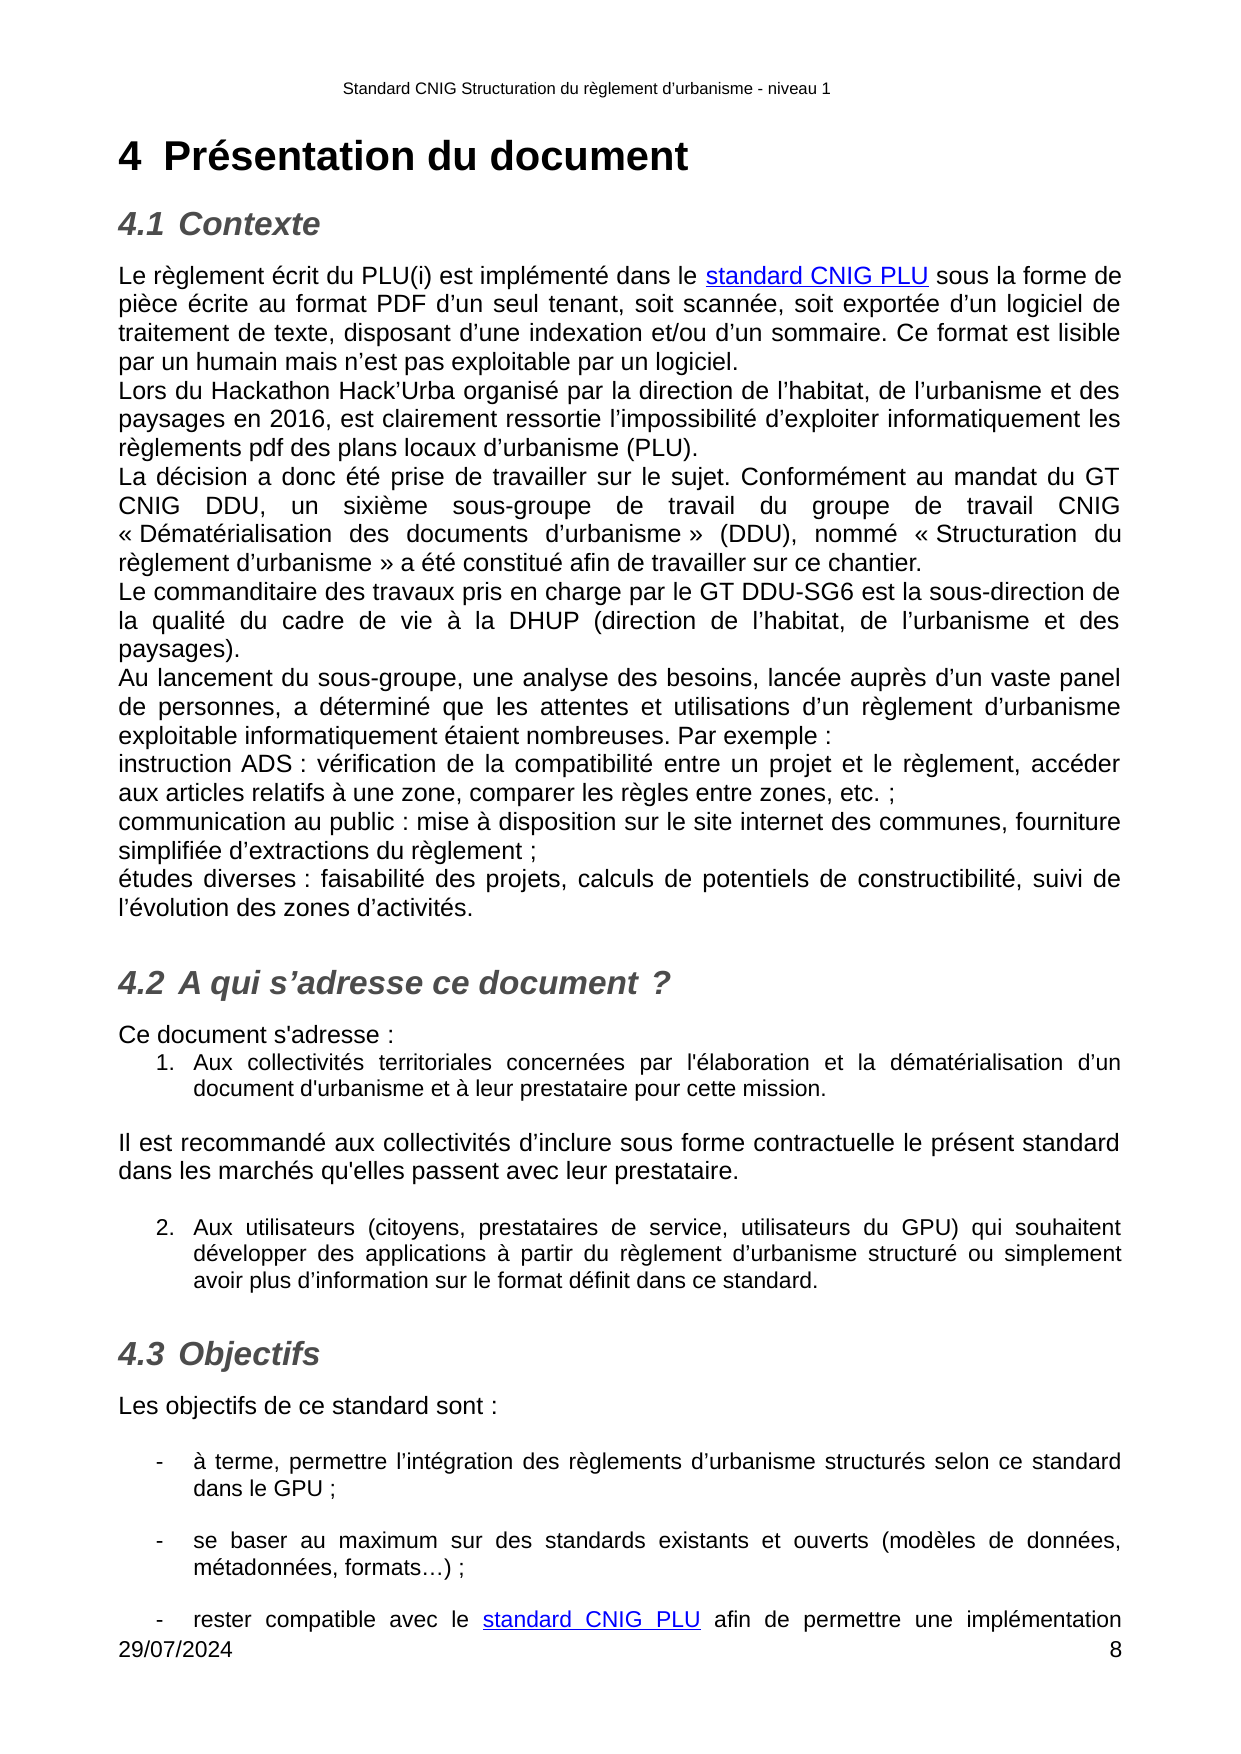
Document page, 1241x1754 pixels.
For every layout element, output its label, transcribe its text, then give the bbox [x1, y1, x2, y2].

subtitle Présentation du document [118, 131, 1122, 179]
text communication au public : mise à disposition sur le site internet des communes, fourniture simplifiée d’extractions du règlement ; [118, 807, 1122, 864]
text Au lancement du sous-groupe, une analyse des besoins, lancée auprès d’un vaste panel de personnes, a déterminé que les attentes et utilisations d’un règlement d’urbanisme exploitable informatiquement étaient nombreuses. Par exemple : [118, 663, 1122, 749]
list à terme, permettre l’intégration des règlements d’urbanisme structurés selon ce standard dans le GPU ; [156, 1448, 1122, 1501]
subtitle A qui s’adresse ce document ? [118, 963, 1122, 1001]
text La décision a donc été prise de travailler sur le sujet. Conformément au mandat du GT CNIG DDU, un sixième sous-groupe de travail du groupe de travail CNIG « Dématérialisation des documents d’urbanisme » (DDU), nommé « Structuration du règlement d’urbanisme » a été constitué afin de travailler sur ce chantier. [118, 462, 1122, 577]
text Le commanditaire des travaux pris en charge par le GT DDU-SG6 est la sous-direction de la qualité du cadre de vie à la DHUP (direction de l’habitat, de l’urbanisme et des paysages). [118, 577, 1122, 663]
text instruction ADS : vérification de la compatibilité entre un projet et le règlement, accéder aux articles relatifs à une zone, comparer les règles entre zones, etc. ; [118, 749, 1122, 807]
list rester compatible avec le standard CNIG PLU afin de permettre une implémentation [156, 1606, 1122, 1633]
text Lors du Hackathon Hack’Urba organisé par la direction de l’habitat, de l’urbanisme et des paysages en 2016, est clairement ressortie l’impossibilité d’exploiter informatiquement les règlements pdf des plans locaux d’urbanisme (PLU). [118, 376, 1122, 462]
subtitle Objectifs [118, 1334, 1122, 1372]
subtitle Contexte [118, 204, 1122, 242]
text Les objectifs de ce standard sont : [118, 1391, 1122, 1419]
list Aux utilisateurs (citoyens, prestataires de service, utilisateurs du GPU) qui souhaitent développer des applications à partir du règlement d’urbanisme structuré ou simplement avoir plus d’information sur le format définit dans ce standard. [156, 1214, 1122, 1293]
list se baser au maximum sur des standards existants et ouverts (modèles de données, métadonnées, formats…) ; [156, 1527, 1122, 1580]
text études diverses : faisabilité des projets, calculs de potentiels de constructibilité, suivi de l’évolution des zones d’activités. [118, 864, 1122, 922]
text Ce document s'adresse : [118, 1020, 1122, 1048]
list Aux collectivités territoriales concernées par l'élaboration et la dématérialisation d’un document d'urbanisme et à leur prestataire pour cette mission. [156, 1048, 1122, 1101]
text Le règlement écrit du PLU(i) est implémenté dans le standard CNIG PLU sous la forme de pièce écrite au format PDF d’un seul tenant, soit scannée, soit exportée d’un logiciel de traitement de texte, disposant d’une indexation et/ou d’un sommaire. Ce format est lisible par un humain mais n’est pas exploitable par un logiciel. [118, 261, 1122, 376]
text Il est recommandé aux collectivités d’inclure sous forme contractuelle le présent standard dans les marchés qu'elles passent avec leur prestataire. [118, 1128, 1122, 1185]
